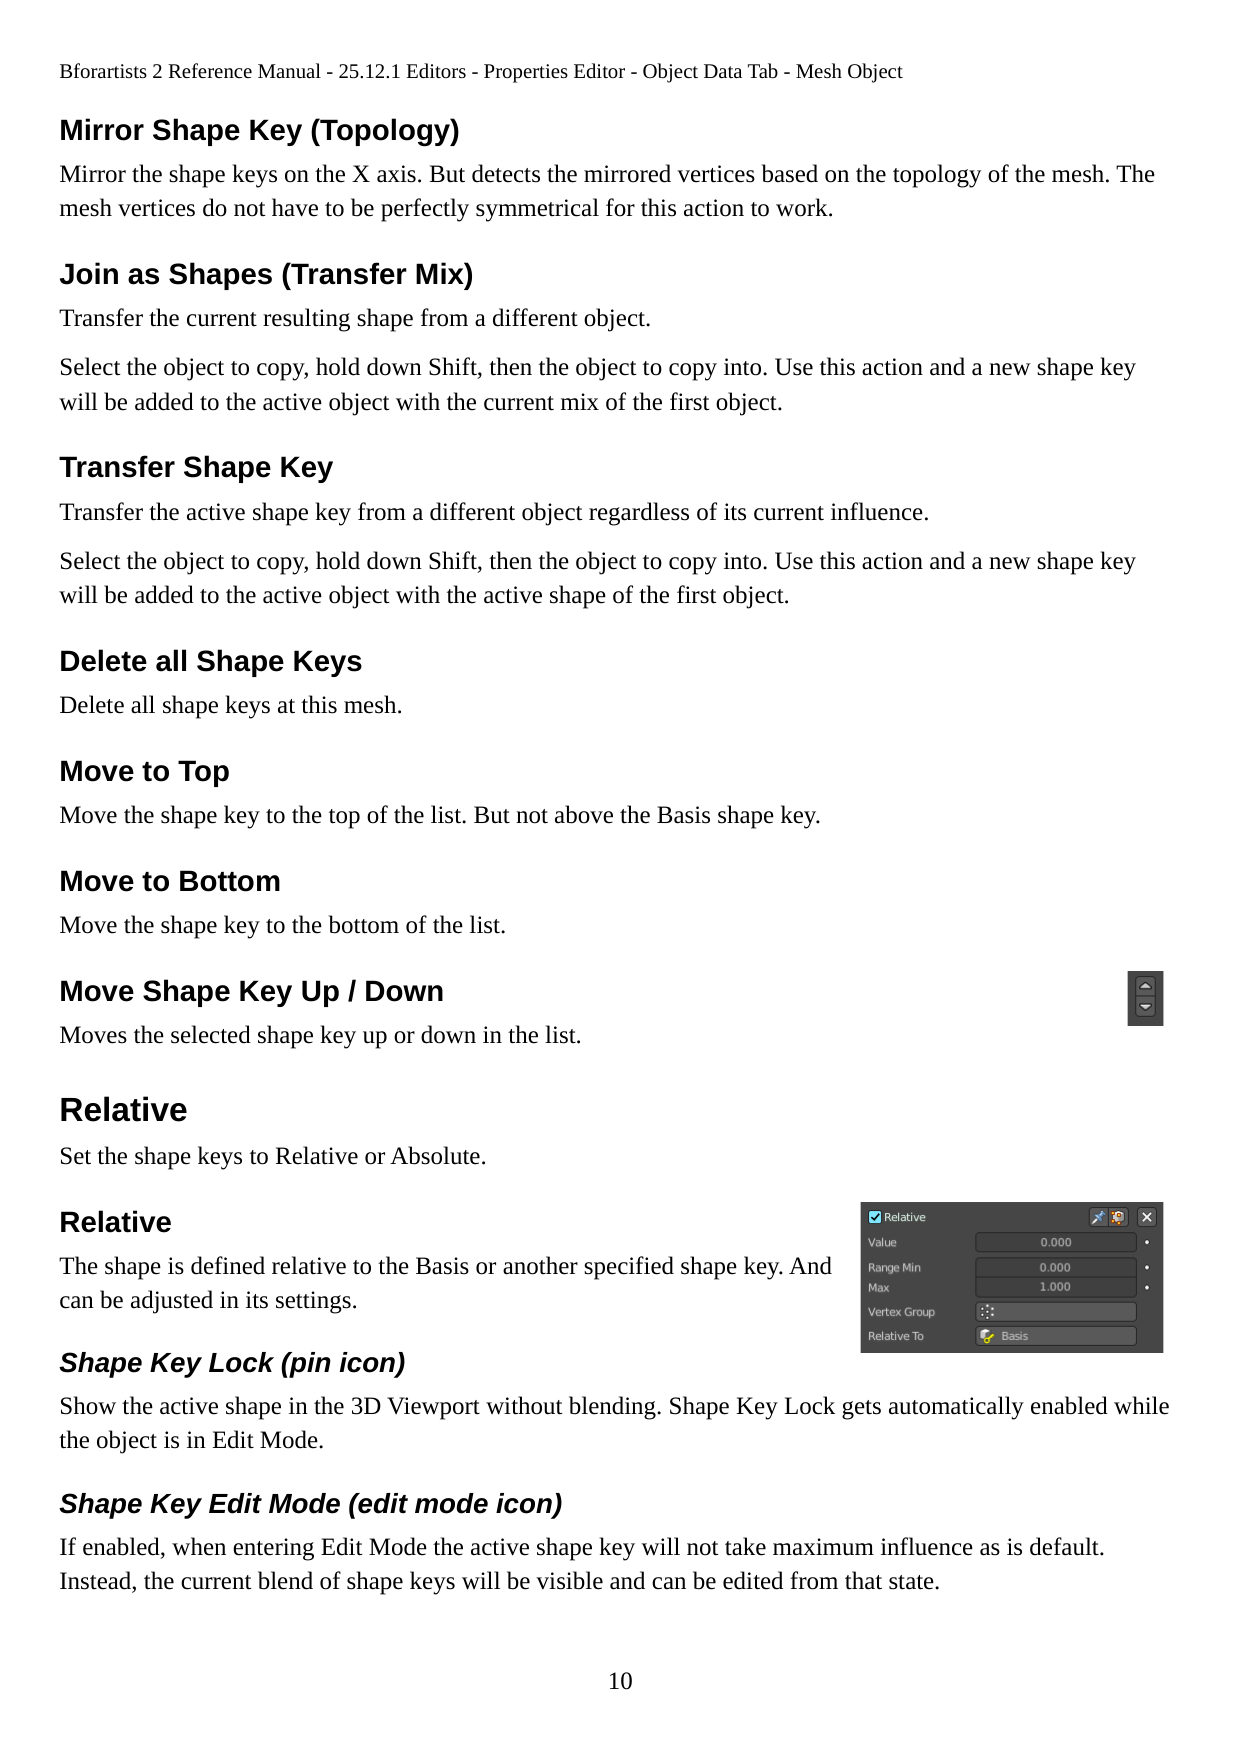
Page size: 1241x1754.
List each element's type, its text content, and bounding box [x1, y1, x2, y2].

text If enabled, when entering Edit Mode the active shape key will not take maximum influence as is default. Instead, the current blend of shape keys will be visible and can be edited from that state. [59, 1532, 1181, 1595]
subtitle Delete all Shape Keys [59, 644, 1181, 678]
subtitle Mirror Shape Key (Topology) [59, 113, 1181, 146]
text Move the shape key to the bottom of the list. [59, 910, 1181, 939]
picture [1127, 971, 1164, 1026]
subtitle Move Shape Key Up / Down [59, 973, 1127, 1007]
subtitle [1164, 1204, 1181, 1238]
text Moves the selected shape key up or down in the list. [59, 1020, 1181, 1048]
subtitle Move to Top [59, 754, 1181, 787]
text Transfer the active shape key from a different object regardless of its current influence. [59, 497, 1181, 525]
text Select the object to copy, hold down Shift, then the object to copy into. Use this action and a new shape key will be added to the active object with the current mix of the first object. [59, 352, 1181, 416]
text Move the shape key to the top of the list. But not above the Basis shape key. [59, 800, 1181, 829]
subtitle Shape Key Lock (pin icon) [59, 1347, 1181, 1379]
text Mirror the shape keys on the X axis. But detects the mirrored vertices based on the topology of the mesh. The mesh vertices do not have to be perfectly symmetrical for this action to work. [59, 159, 1181, 222]
text Set the shape keys to Relative or Absolute. [59, 1141, 1181, 1169]
subtitle Relative [59, 1204, 860, 1238]
subtitle Shape Key Edit Mode (edit mode icon) [59, 1487, 1181, 1519]
text Delete all shape keys at this mesh. [59, 690, 1181, 719]
subtitle Relative [59, 1090, 1181, 1128]
subtitle Move to Bottom [59, 864, 1181, 897]
subtitle [1164, 973, 1181, 1007]
text The shape is defined relative to the Basis or another specified shape key. And can be adjusted in its settings. [59, 1251, 860, 1314]
picture [860, 1202, 1164, 1353]
text Transfer the current resulting shape from a different object. [59, 303, 1181, 332]
subtitle Join as Shapes (Transfer Mix) [59, 257, 1181, 291]
subtitle Transfer Shape Key [59, 450, 1181, 484]
text Show the active shape in the 3D Viewport without blending. Shape Key Lock gets automatically enabled while the object is in Edit Mode. [59, 1391, 1181, 1454]
text Select the object to copy, hold down Shift, then the object to copy into. Use this action and a new shape key will be added to the active object with the active shape of the first object. [59, 546, 1181, 609]
